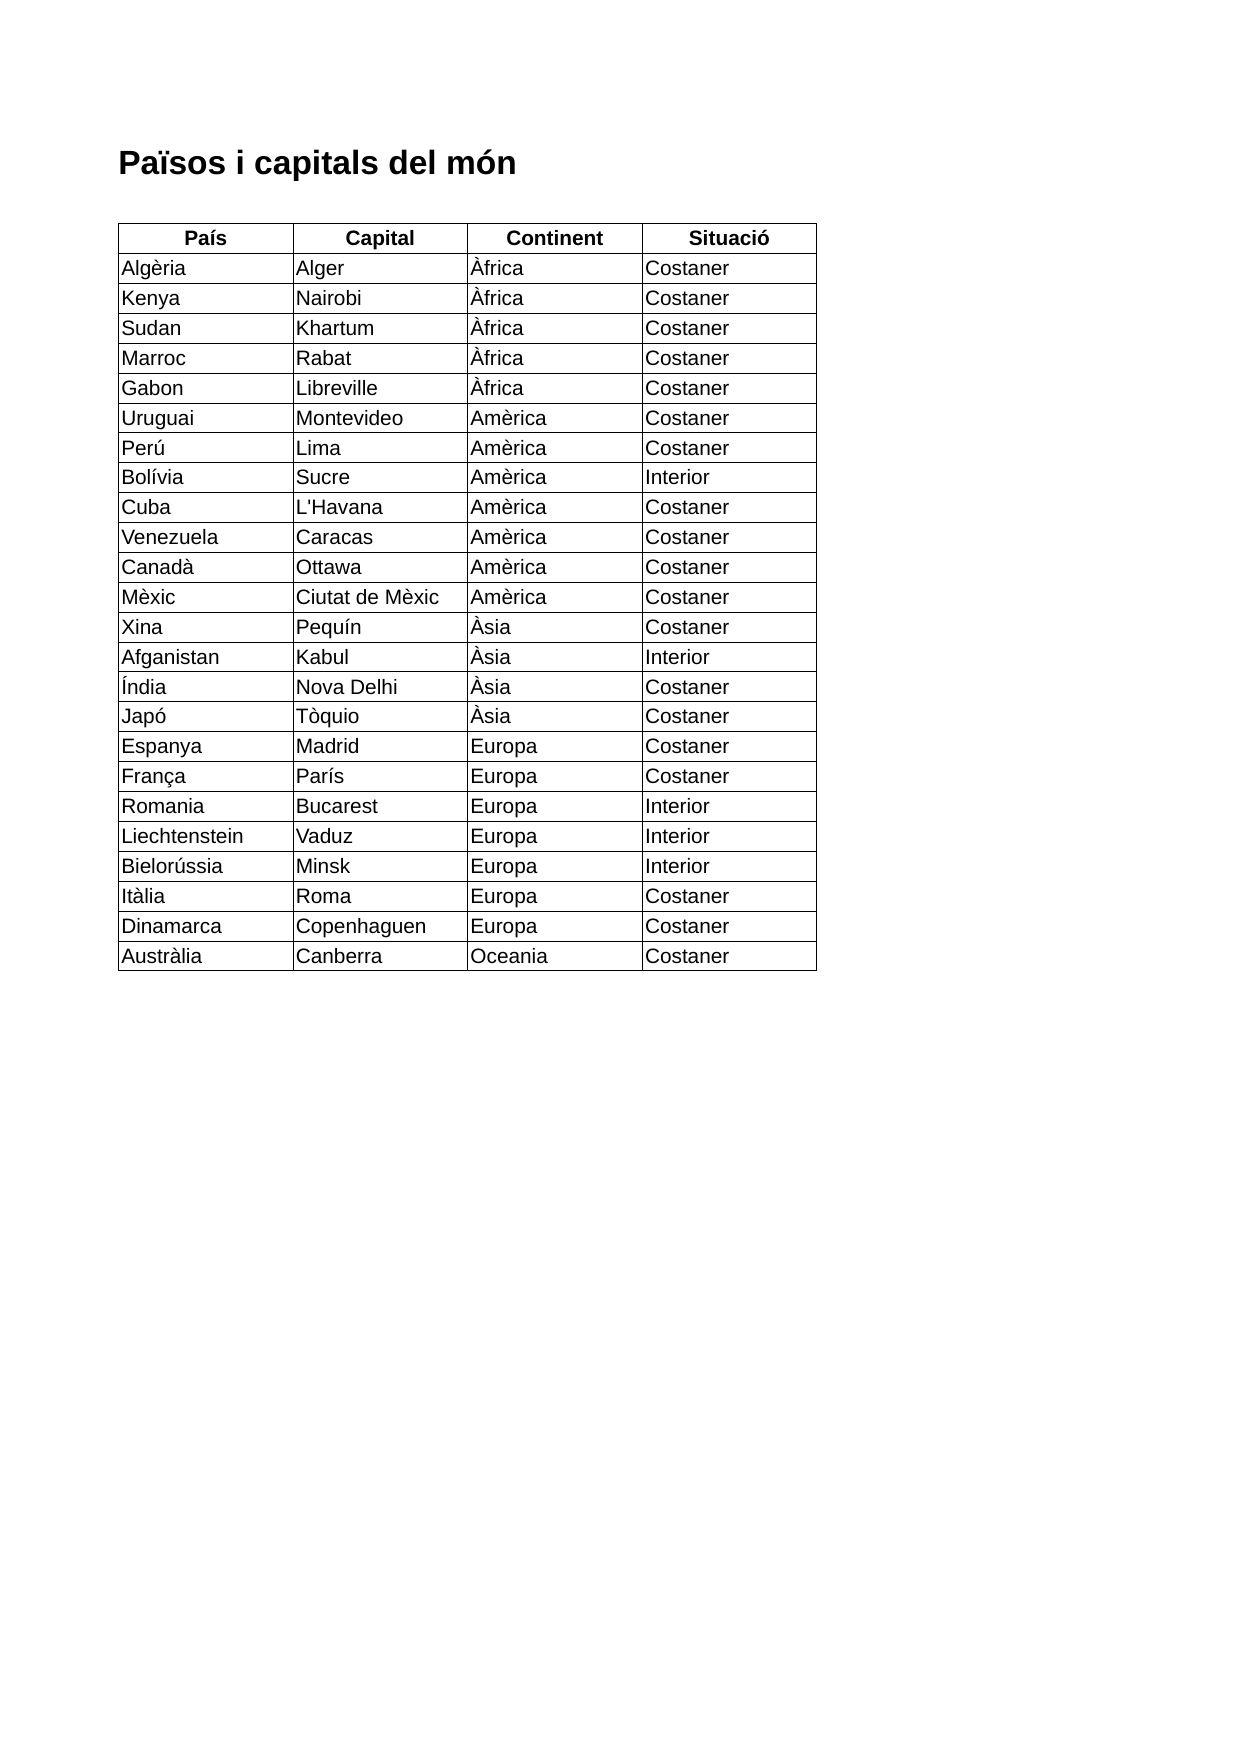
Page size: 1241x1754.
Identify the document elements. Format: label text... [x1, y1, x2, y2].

table_cell Bucarest [294, 792, 467, 821]
table_cell Bolívia [119, 463, 293, 492]
table_cell Kabul [294, 643, 467, 671]
table_cell Costaner [643, 254, 816, 283]
table_cell Amèrica [468, 463, 642, 492]
table_cell Sudan [119, 314, 293, 343]
table_cell Amèrica [468, 523, 642, 552]
table_cell Interior [643, 852, 816, 881]
table_cell Marroc [119, 344, 293, 372]
table_cell Kenya [119, 284, 293, 313]
table_cell Cuba [119, 493, 293, 522]
table_cell Amèrica [468, 433, 642, 462]
table_cell Europa [468, 912, 642, 941]
table_cell Uruguai [119, 404, 293, 432]
table_cell Costaner [643, 912, 816, 941]
table_cell Copenhaguen [294, 912, 467, 941]
table_cell L'Havana [294, 493, 467, 522]
table_cell Europa [468, 732, 642, 761]
table_cell Xina [119, 613, 293, 642]
table_cell Àfrica [468, 344, 642, 372]
table_cell Roma [294, 882, 467, 911]
table_cell Venezuela [119, 523, 293, 552]
table_cell Madrid [294, 732, 467, 761]
table_cell Interior [643, 643, 816, 671]
table_cell Interior [643, 463, 816, 492]
table_header Continent [468, 224, 642, 253]
table_cell Àfrica [468, 314, 642, 343]
table_cell Interior [643, 792, 816, 821]
table_cell Japó [119, 702, 293, 731]
table_cell Àfrica [468, 374, 642, 402]
table_cell Amèrica [468, 404, 642, 432]
table_cell Costaner [643, 553, 816, 582]
table_cell Àfrica [468, 254, 642, 283]
table_cell Nova Delhi [294, 672, 467, 701]
table_cell Costaner [643, 374, 816, 402]
table_cell Europa [468, 792, 642, 821]
table_header Capital [294, 224, 467, 253]
table_cell Canadà [119, 553, 293, 582]
table_cell Mèxic [119, 583, 293, 612]
table_cell Costaner [643, 314, 816, 343]
table_cell Libreville [294, 374, 467, 402]
table_cell Caracas [294, 523, 467, 552]
table_cell Costaner [643, 523, 816, 552]
table_cell Costaner [643, 583, 816, 612]
table_cell Khartum [294, 314, 467, 343]
table_cell Sucre [294, 463, 467, 492]
table_cell Canberra [294, 942, 467, 970]
table_cell Pequín [294, 613, 467, 642]
table_cell Índia [119, 672, 293, 701]
table_cell Costaner [643, 404, 816, 432]
table_cell Montevideo [294, 404, 467, 432]
table_cell Àsia [468, 643, 642, 671]
table_cell Europa [468, 852, 642, 881]
table_cell Costaner [643, 672, 816, 701]
table_cell Ciutat de Mèxic [294, 583, 467, 612]
table_cell Afganistan [119, 643, 293, 671]
table_cell Romania [119, 792, 293, 821]
table_cell Costaner [643, 762, 816, 791]
table_cell Europa [468, 882, 642, 911]
table_cell Alger [294, 254, 467, 283]
table_cell Austràlia [119, 942, 293, 970]
table_cell Oceania [468, 942, 642, 970]
table_cell Bielorússia [119, 852, 293, 881]
table_cell Liechtenstein [119, 822, 293, 851]
table_cell Àfrica [468, 284, 642, 313]
table_cell Itàlia [119, 882, 293, 911]
subtitle Països i capitals del món [118, 143, 1122, 182]
table_cell Interior [643, 822, 816, 851]
table_cell Ottawa [294, 553, 467, 582]
table_cell Costaner [643, 882, 816, 911]
table_cell Amèrica [468, 583, 642, 612]
table_cell França [119, 762, 293, 791]
table_cell Tòquio [294, 702, 467, 731]
table_cell Costaner [643, 433, 816, 462]
table_cell París [294, 762, 467, 791]
table_cell Àsia [468, 672, 642, 701]
table_cell Europa [468, 822, 642, 851]
table_cell Vaduz [294, 822, 467, 851]
table_cell Gabon [119, 374, 293, 402]
table_cell Rabat [294, 344, 467, 372]
table_cell Minsk [294, 852, 467, 881]
table_cell Amèrica [468, 553, 642, 582]
table_cell Amèrica [468, 493, 642, 522]
table_cell Nairobi [294, 284, 467, 313]
table_cell Costaner [643, 284, 816, 313]
table_header Situació [643, 224, 816, 253]
table_cell Costaner [643, 344, 816, 372]
table_cell Àsia [468, 613, 642, 642]
table_cell Costaner [643, 613, 816, 642]
table_header País [119, 224, 293, 253]
table_cell Lima [294, 433, 467, 462]
table_cell Algèria [119, 254, 293, 283]
table_cell Dinamarca [119, 912, 293, 941]
table_cell Europa [468, 762, 642, 791]
table_cell Costaner [643, 493, 816, 522]
table_cell Costaner [643, 732, 816, 761]
table_cell Espanya [119, 732, 293, 761]
table_cell Perú [119, 433, 293, 462]
table_cell Costaner [643, 942, 816, 970]
table_cell Àsia [468, 702, 642, 731]
table_cell Costaner [643, 702, 816, 731]
